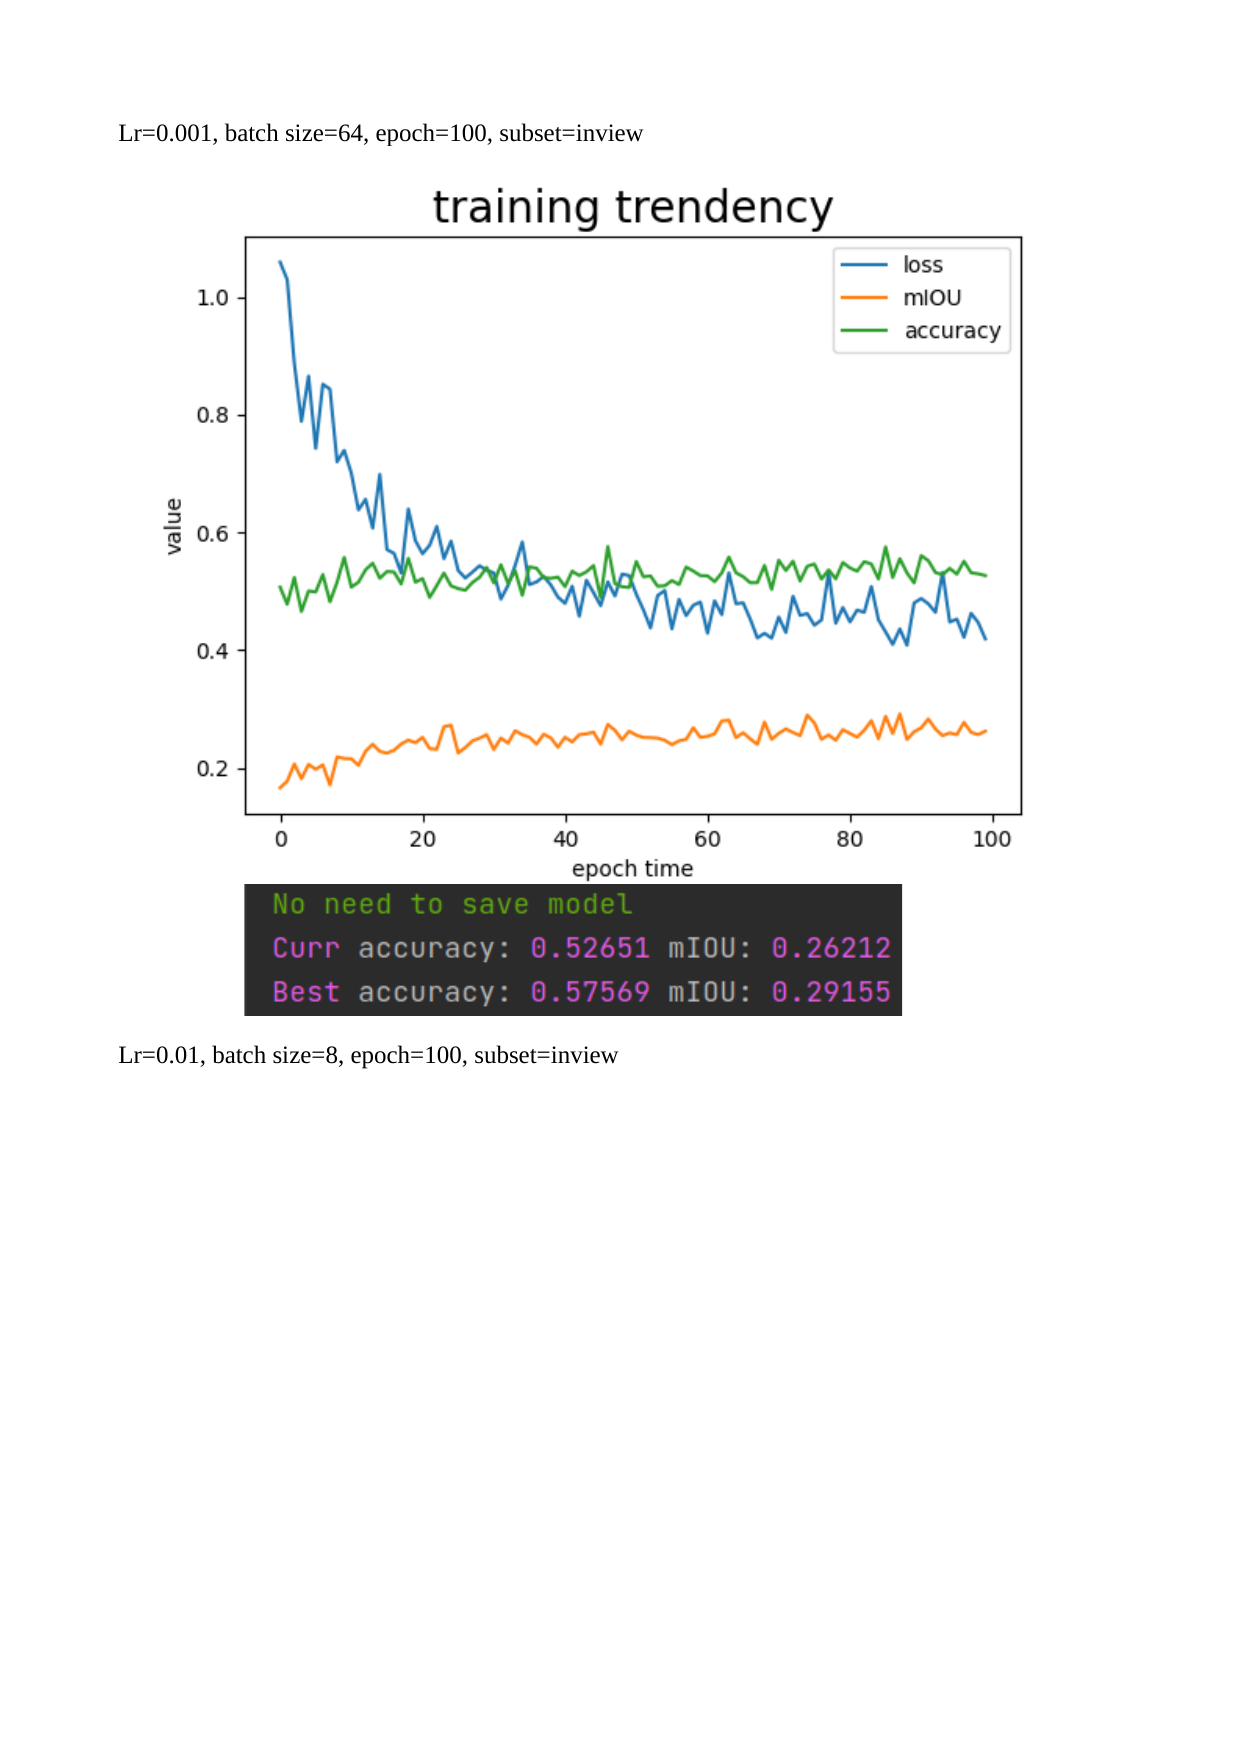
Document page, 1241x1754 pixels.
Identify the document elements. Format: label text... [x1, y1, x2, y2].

picture [120, 146, 1121, 1016]
text Lr=0.01, batch size=8, epoch=100, subset=inview [118, 1041, 1122, 1069]
text Lr=0.001, batch size=64, epoch=100, subset=inview [118, 118, 1122, 147]
